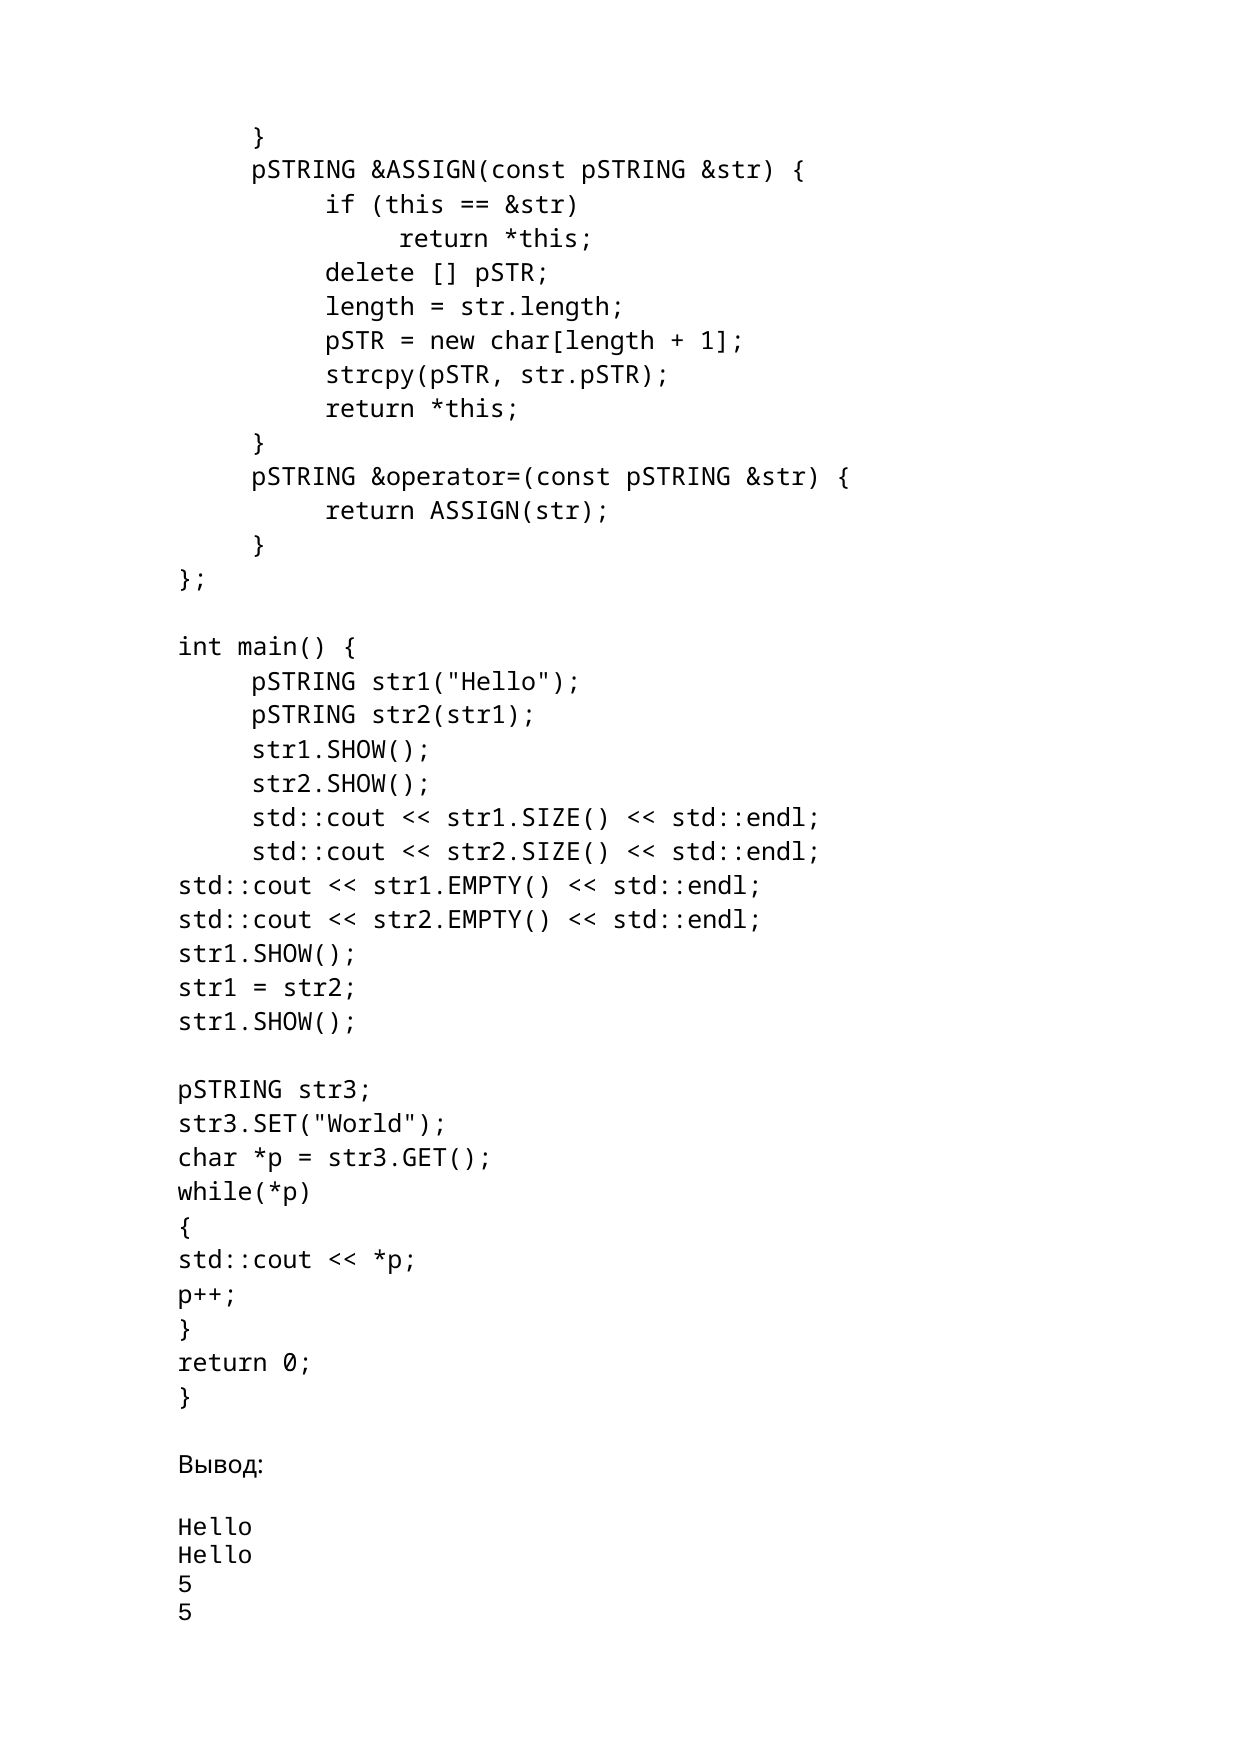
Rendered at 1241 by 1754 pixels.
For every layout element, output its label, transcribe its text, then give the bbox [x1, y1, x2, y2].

text return *this; [177, 220, 1152, 254]
text Вывод: [177, 1447, 1152, 1481]
text char *p = str3.GET(); [177, 1140, 1152, 1174]
text str1.SHOW(); [177, 1004, 1152, 1038]
text std::cout << *p; [177, 1242, 1152, 1276]
text int main() { [177, 629, 1152, 663]
text }; [177, 561, 1152, 595]
text pSTRING str2(str1); [177, 697, 1152, 731]
text pSTRING str3; [177, 1072, 1152, 1106]
text pSTRING &ASSIGN(const pSTRING &str) { [177, 152, 1152, 186]
text pSTR = new char[length + 1]; [177, 322, 1152, 357]
text return 0; [177, 1344, 1152, 1378]
text delete [] pSTR; [177, 254, 1152, 288]
text std::cout << str1.EMPTY() << std::endl; [177, 867, 1152, 902]
text p++; [177, 1276, 1152, 1310]
text std::cout << str2.SIZE() << std::endl; [177, 833, 1152, 867]
text return *this; [177, 391, 1152, 425]
text pSTRING &operator=(const pSTRING &str) { [177, 459, 1152, 493]
text 5 [177, 1571, 1152, 1600]
text } [177, 1378, 1152, 1412]
text std::cout << str1.SIZE() << std::endl; [177, 799, 1152, 833]
text str2.SHOW(); [177, 765, 1152, 799]
text { [177, 1208, 1152, 1242]
text Hello [177, 1543, 1152, 1571]
text length = str.length; [177, 288, 1152, 322]
text strcpy(pSTR, str.pSTR); [177, 357, 1152, 391]
text return ASSIGN(str); [177, 493, 1152, 527]
text if (this == &str) [177, 186, 1152, 220]
text str1.SHOW(); [177, 731, 1152, 765]
text while(*p) [177, 1174, 1152, 1208]
text pSTRING str1("Hello"); [177, 663, 1152, 697]
text Hello [177, 1515, 1152, 1543]
text str1.SHOW(); [177, 936, 1152, 970]
text } [177, 425, 1152, 459]
text } [177, 1310, 1152, 1344]
text str1 = str2; [177, 970, 1152, 1004]
text 5 [177, 1600, 1152, 1628]
text } [177, 118, 1152, 152]
text std::cout << str2.EMPTY() << std::endl; [177, 902, 1152, 936]
text } [177, 527, 1152, 561]
text str3.SET("World"); [177, 1106, 1152, 1140]
